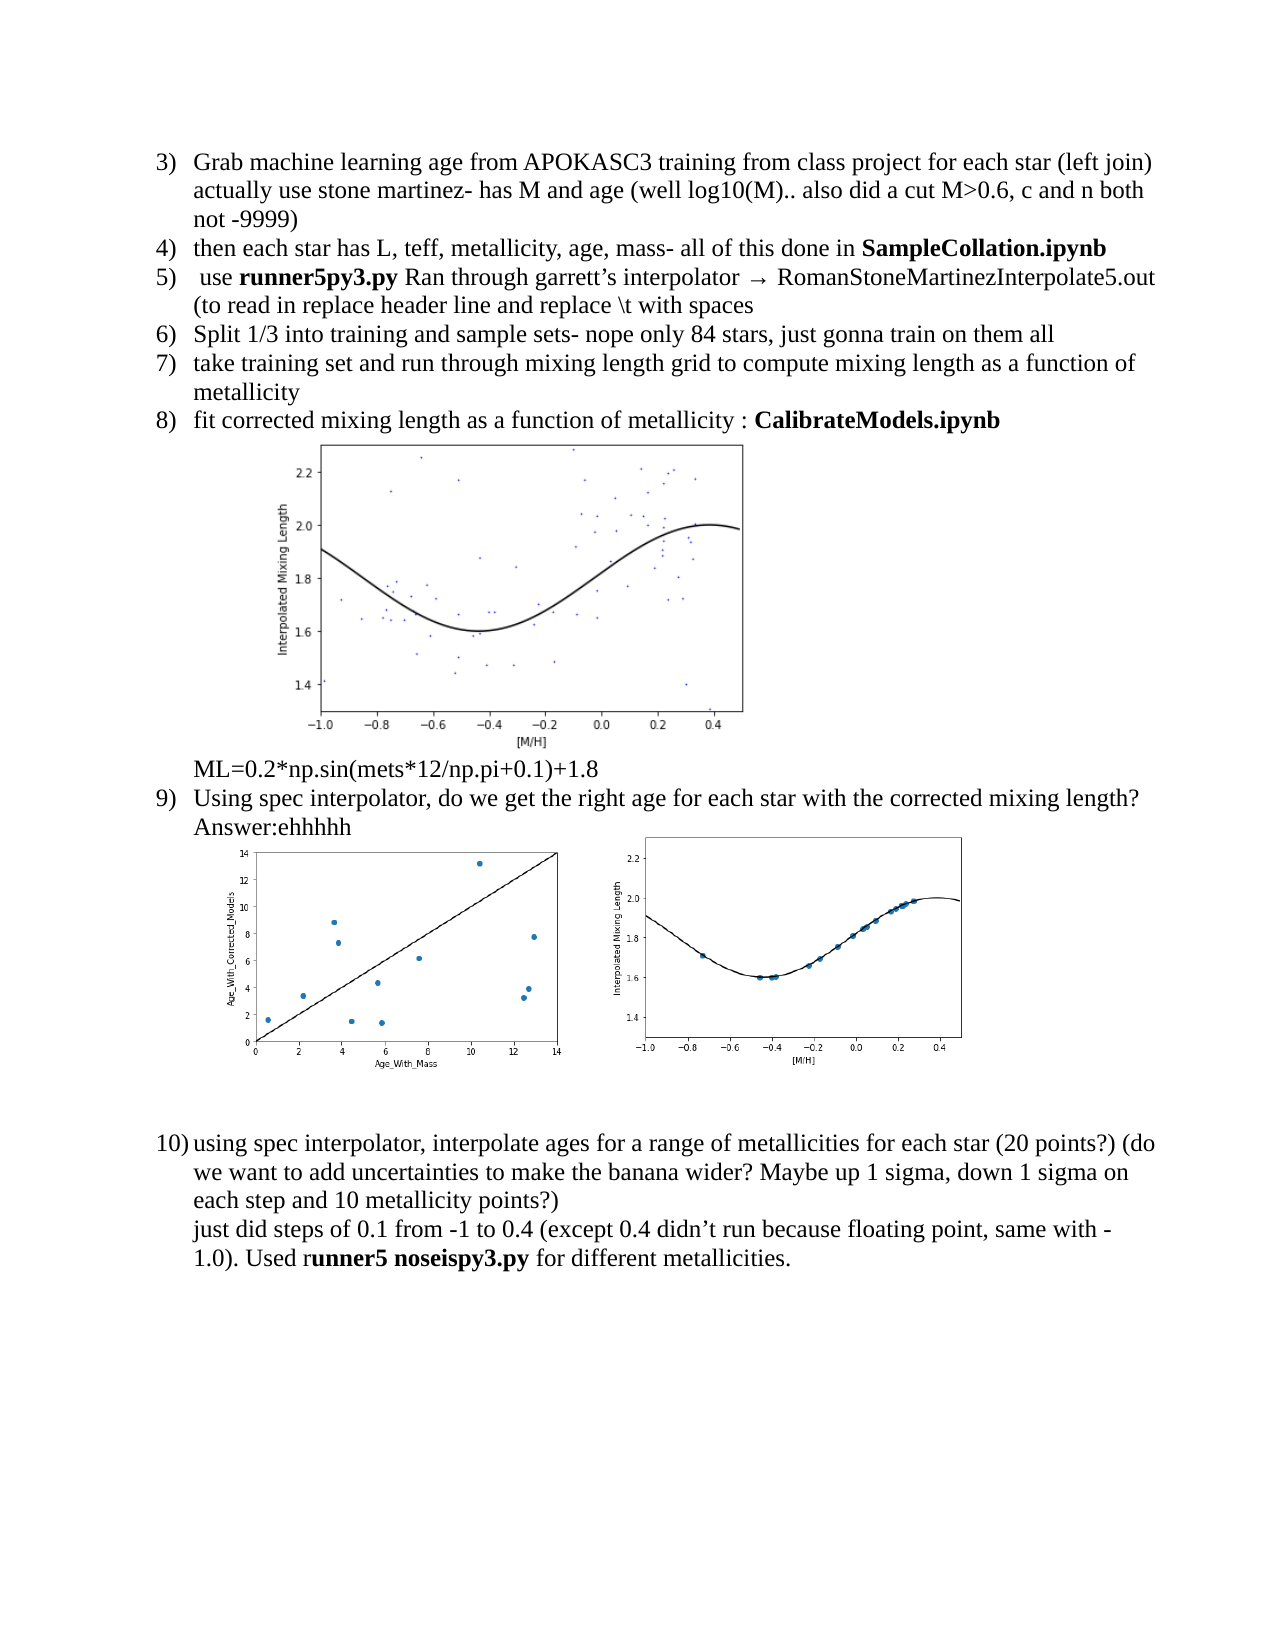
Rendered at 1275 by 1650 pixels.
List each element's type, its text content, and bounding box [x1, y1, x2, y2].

list using spec interpolator, interpolate ages for a range of metallicities for each star (20 points?) (do we want to add uncertainties to make the banana wider? Maybe up 1 sigma, down 1 sigma on each step and 10 metallicity points?) [156, 1128, 1157, 1214]
picture [271, 438, 749, 754]
list take training set and run through mixing length grid to compute mixing length as a function of metallicity [156, 348, 1157, 406]
list then each star has L, teff, metallicity, age, mass- all of this done in SampleCollation.ipynb [156, 233, 1157, 262]
list fit corrected mixing length as a function of metallicity : CalibrateModels.ipynb ML=0.2*np.sin(mets*12/np.pi+0.1)+1.8 [156, 406, 1157, 783]
list use runner5py3.py Ran through garrett’s interpolator → RomanStoneMartinezInterpolate5.out (to read in replace header line and replace \t with spaces [156, 262, 1157, 319]
list Split 1/3 into training and sample sets- nope only 84 stars, just gonna train on them all [156, 319, 1157, 348]
list Using spec interpolator, do we get the right age for each star with the corrected mixing length? Answer:ehhhhh [156, 783, 1157, 840]
picture [221, 844, 567, 1073]
list just did steps of 0.1 from -1 to 0.4 (except 0.4 didn’t run because floating point, same with -1.0). Used runner5 noseispy3.py for different metallicities. [156, 1214, 1157, 1272]
list Grab machine learning age from APOKASC3 training from class project for each star (left join) actually use stone martinez- has M and age (well log10(M).. also did a cut M>0.6, c and n both not -9999) [156, 147, 1157, 233]
picture [608, 832, 966, 1069]
